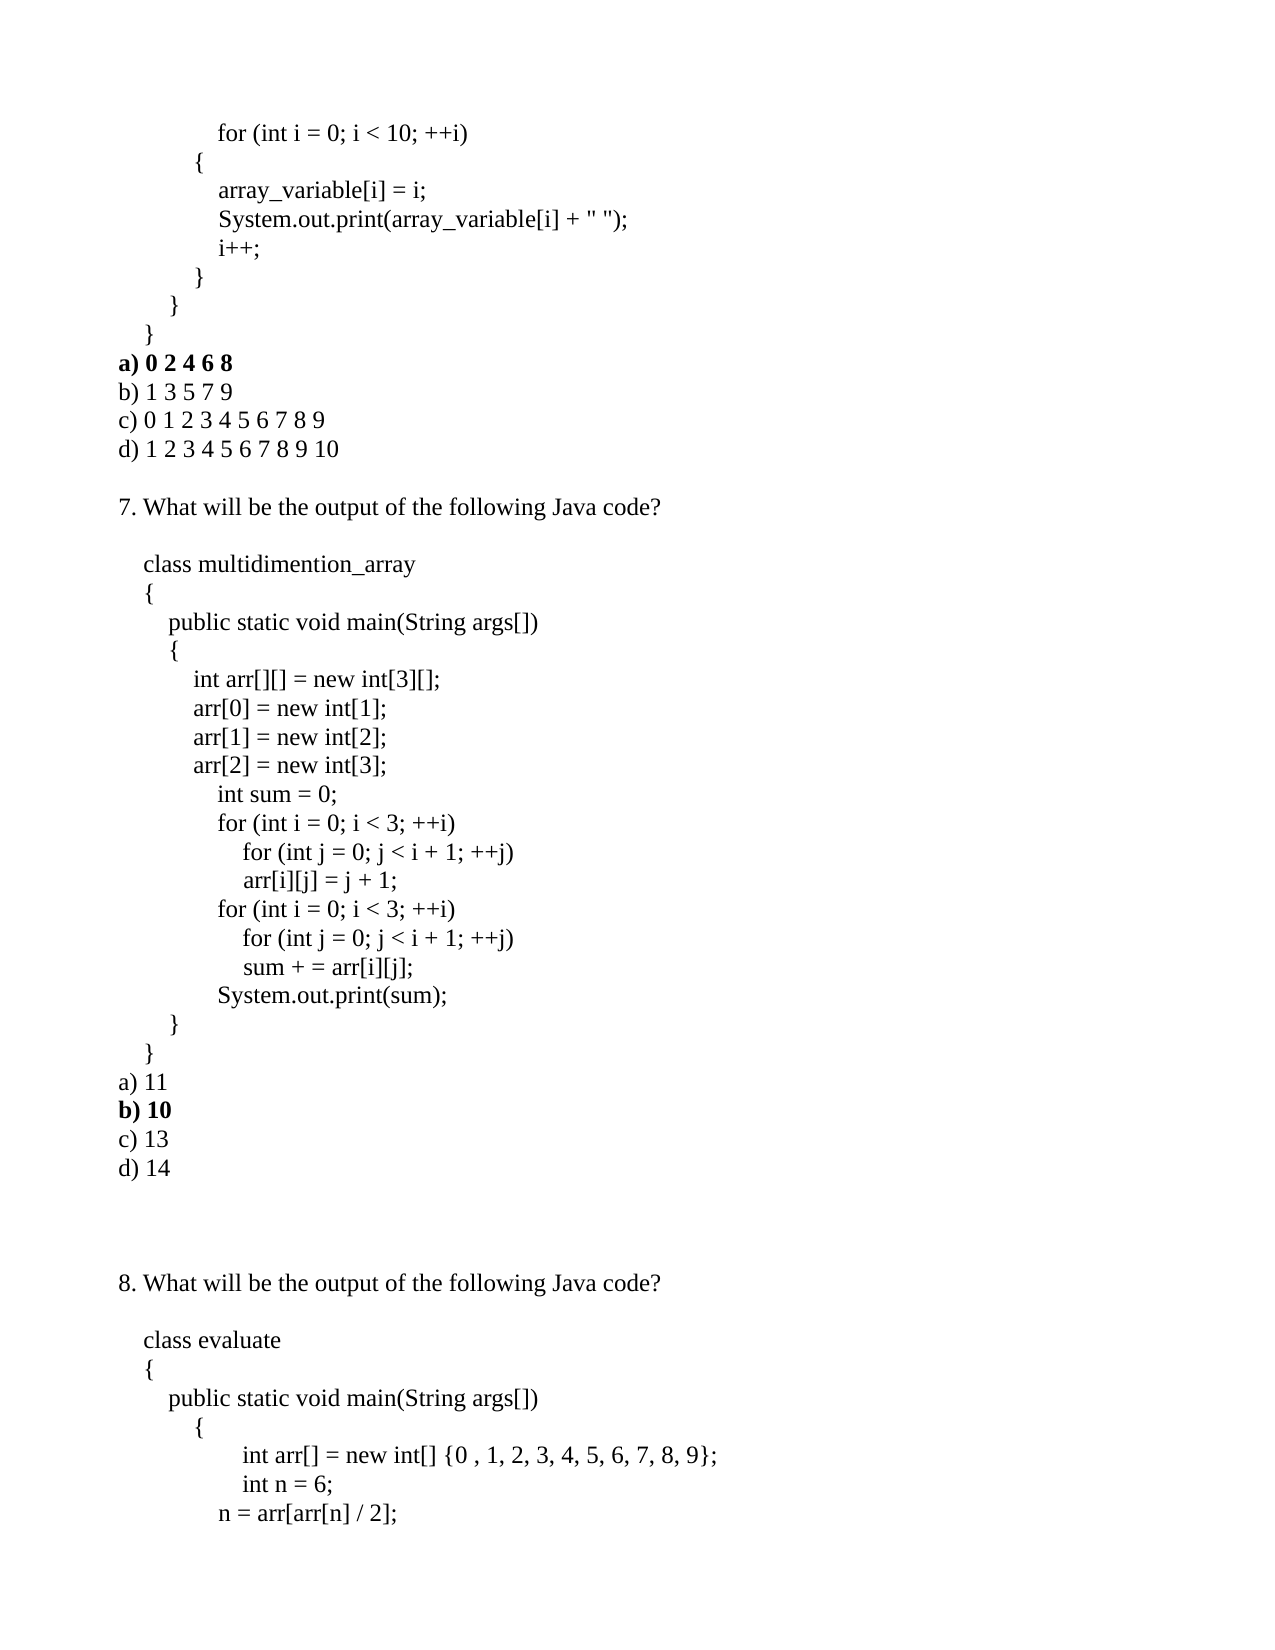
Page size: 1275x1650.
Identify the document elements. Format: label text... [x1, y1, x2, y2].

text { [118, 1354, 1157, 1383]
text n = arr[arr[n] / 2]; [118, 1498, 1157, 1527]
text c) 13 [118, 1124, 1157, 1153]
text int arr[][] = new int[3][]; [118, 664, 1157, 693]
text } [118, 291, 1157, 319]
text for (int i = 0; i < 3; ++i) [118, 808, 1157, 837]
text class evaluate [118, 1326, 1157, 1354]
text arr[0] = new int[1]; [118, 693, 1157, 722]
text System.out.print(array_variable[i] + " "); [118, 204, 1157, 233]
text sum + = arr[i][j]; [118, 952, 1157, 981]
text System.out.print(sum); [118, 981, 1157, 1009]
text array_variable[i] = i; [118, 176, 1157, 204]
text { [118, 1412, 1157, 1441]
text } [118, 319, 1157, 348]
text for (int j = 0; j < i + 1; ++j) [118, 837, 1157, 866]
text class multidimention_array [118, 549, 1157, 578]
text for (int j = 0; j < i + 1; ++j) [118, 923, 1157, 952]
text { [118, 578, 1157, 607]
text } [118, 1009, 1157, 1038]
text public static void main(String args[]) [118, 1383, 1157, 1412]
text } [118, 1038, 1157, 1067]
text b) 10 [118, 1096, 1157, 1124]
text c) 0 1 2 3 4 5 6 7 8 9 [118, 406, 1157, 434]
text for (int i = 0; i < 3; ++i) [118, 894, 1157, 923]
text a) 0 2 4 6 8 [118, 348, 1157, 377]
text { [118, 636, 1157, 664]
text } [118, 262, 1157, 291]
text d) 1 2 3 4 5 6 7 8 9 10 [118, 434, 1157, 463]
text b) 1 3 5 7 9 [118, 377, 1157, 406]
text int arr[] = new int[] {0 , 1, 2, 3, 4, 5, 6, 7, 8, 9}; [118, 1441, 1157, 1469]
text int n = 6; [118, 1469, 1157, 1498]
text public static void main(String args[]) [118, 607, 1157, 636]
text 8. What will be the output of the following Java code? [118, 1268, 1157, 1297]
text arr[i][j] = j + 1; [118, 866, 1157, 894]
text arr[2] = new int[3]; [118, 751, 1157, 779]
text int sum = 0; [118, 779, 1157, 808]
text a) 11 [118, 1067, 1157, 1096]
text for (int i = 0; i < 10; ++i) [118, 118, 1157, 147]
text d) 14 [118, 1153, 1157, 1182]
text { [118, 147, 1157, 176]
text arr[1] = new int[2]; [118, 722, 1157, 751]
text i++; [118, 233, 1157, 262]
text 7. What will be the output of the following Java code? [118, 492, 1157, 521]
